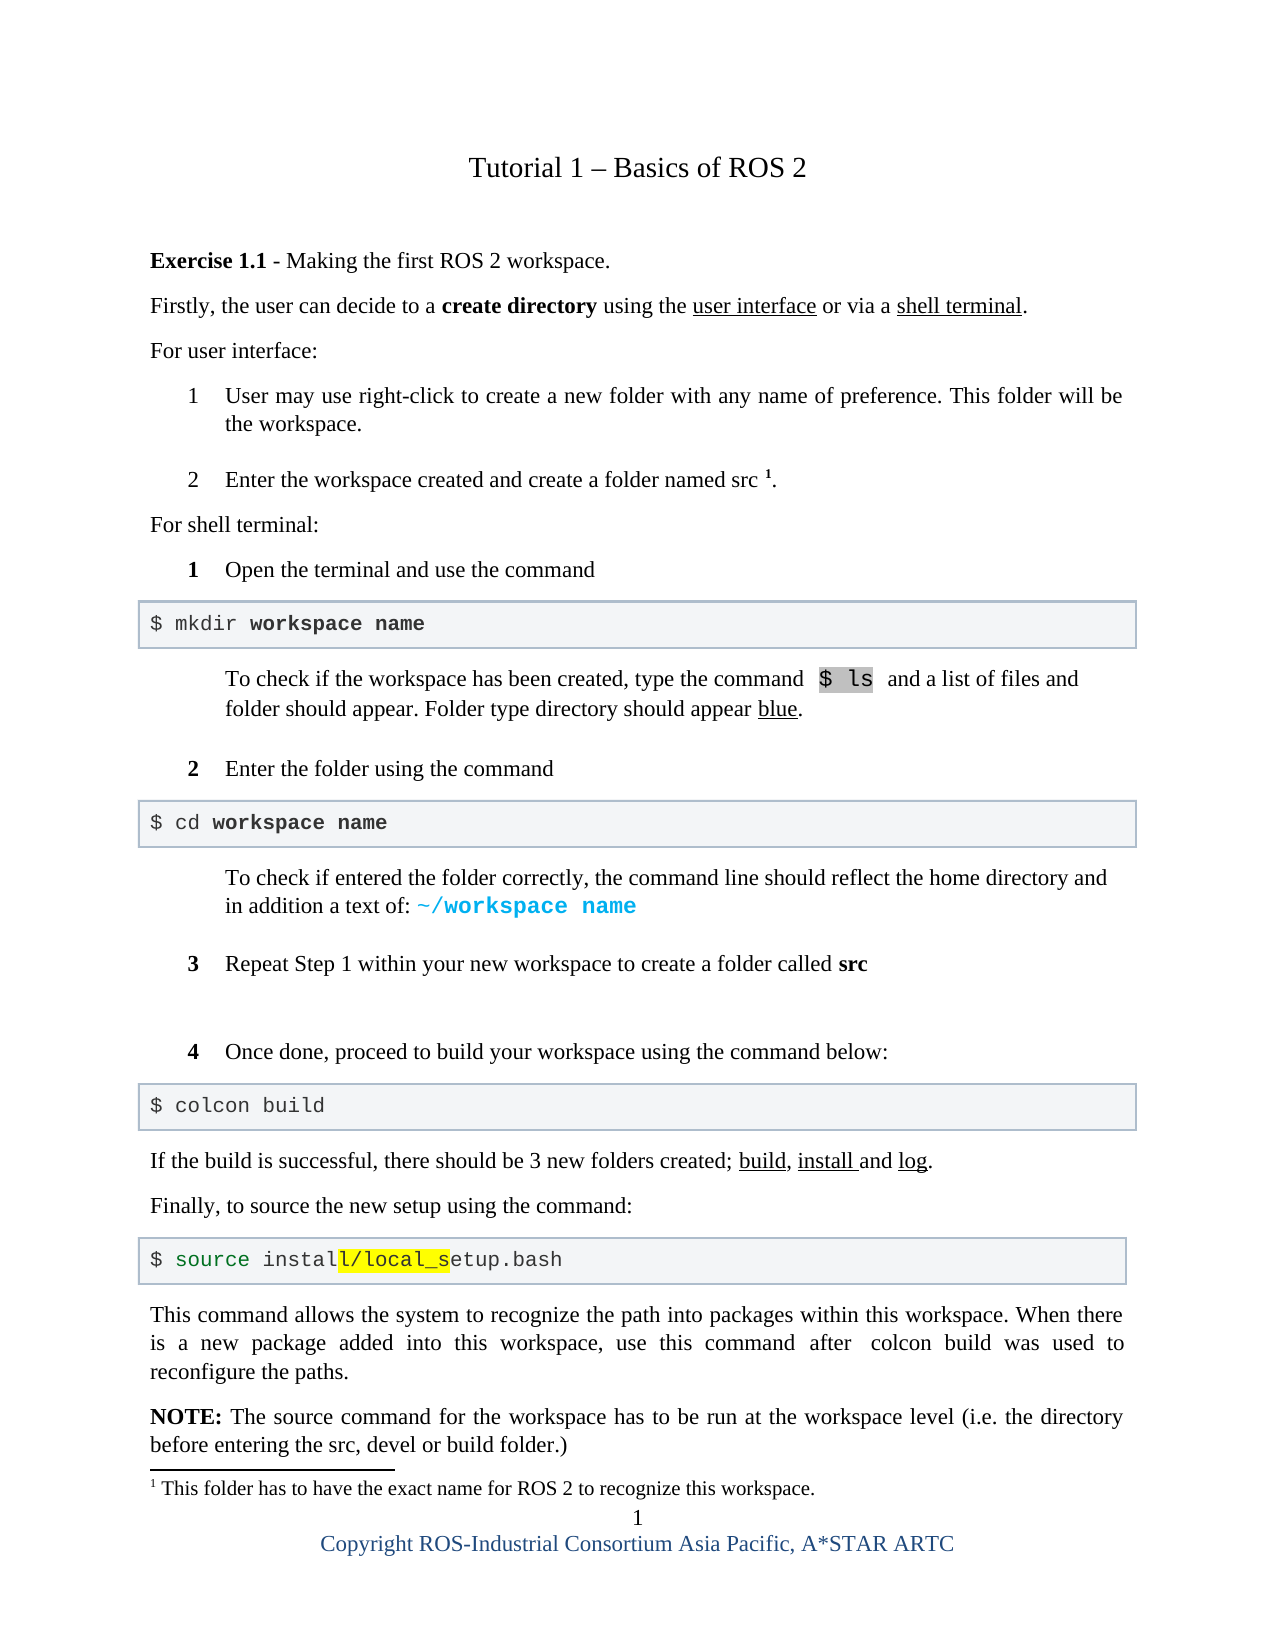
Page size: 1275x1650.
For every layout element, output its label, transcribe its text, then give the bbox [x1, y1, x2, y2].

list Enter the folder using the command [187, 755, 1125, 781]
list Enter the workspace created and create a folder named src . [187, 466, 1125, 492]
text NOTE: The source command for the workspace has to be run at the workspace level (i.e. the directory before entering the src, devel or build folder.) [150, 1403, 1125, 1458]
list Once done, proceed to build your workspace using the command below: [187, 1038, 1125, 1064]
text Firstly, the user can decide to a create directory using the user interface or via a shell terminal. [150, 292, 1125, 318]
text If the build is successful, there should be 3 new folders created; build, install and log. [150, 1147, 1125, 1173]
list Open the terminal and use the command [187, 556, 1125, 582]
list This folder has to have the exact name for ROS 2 to recognize this workspace. [150, 1476, 1125, 1500]
list User may use right-click to create a new folder with any name of preference. This folder will be the workspace. [187, 382, 1125, 436]
text $ cd workspace name [140, 802, 1135, 846]
text $ source install/local_setup.bash [140, 1239, 1125, 1283]
text $ mkdir workspace name [140, 603, 1135, 647]
list To check if the workspace has been created, type the command $ ls and a list of files and folder should appear. Folder type directory should appear blue. [225, 665, 1125, 723]
list To check if entered the folder correctly, the command line should reflect the home directory and in addition a text of: ~/workspace name [225, 864, 1125, 920]
text For shell terminal: [150, 511, 1125, 537]
text Finally, to source the new setup using the command: [150, 1192, 1125, 1218]
text $ colcon build [140, 1085, 1135, 1129]
text Exercise 1.1 - Making the first ROS 2 workspace. [150, 247, 1125, 274]
text For user interface: [150, 337, 1125, 363]
text This command allows the system to recognize the path into packages within this workspace. When there is a new package added into this workspace, use this command after colcon build was used to reconfigure the paths. [150, 1301, 1125, 1385]
list Repeat Step 1 within your new workspace to create a folder called src [187, 950, 1125, 976]
text Tutorial 1 – Basics of ROS 2 [150, 150, 1125, 183]
